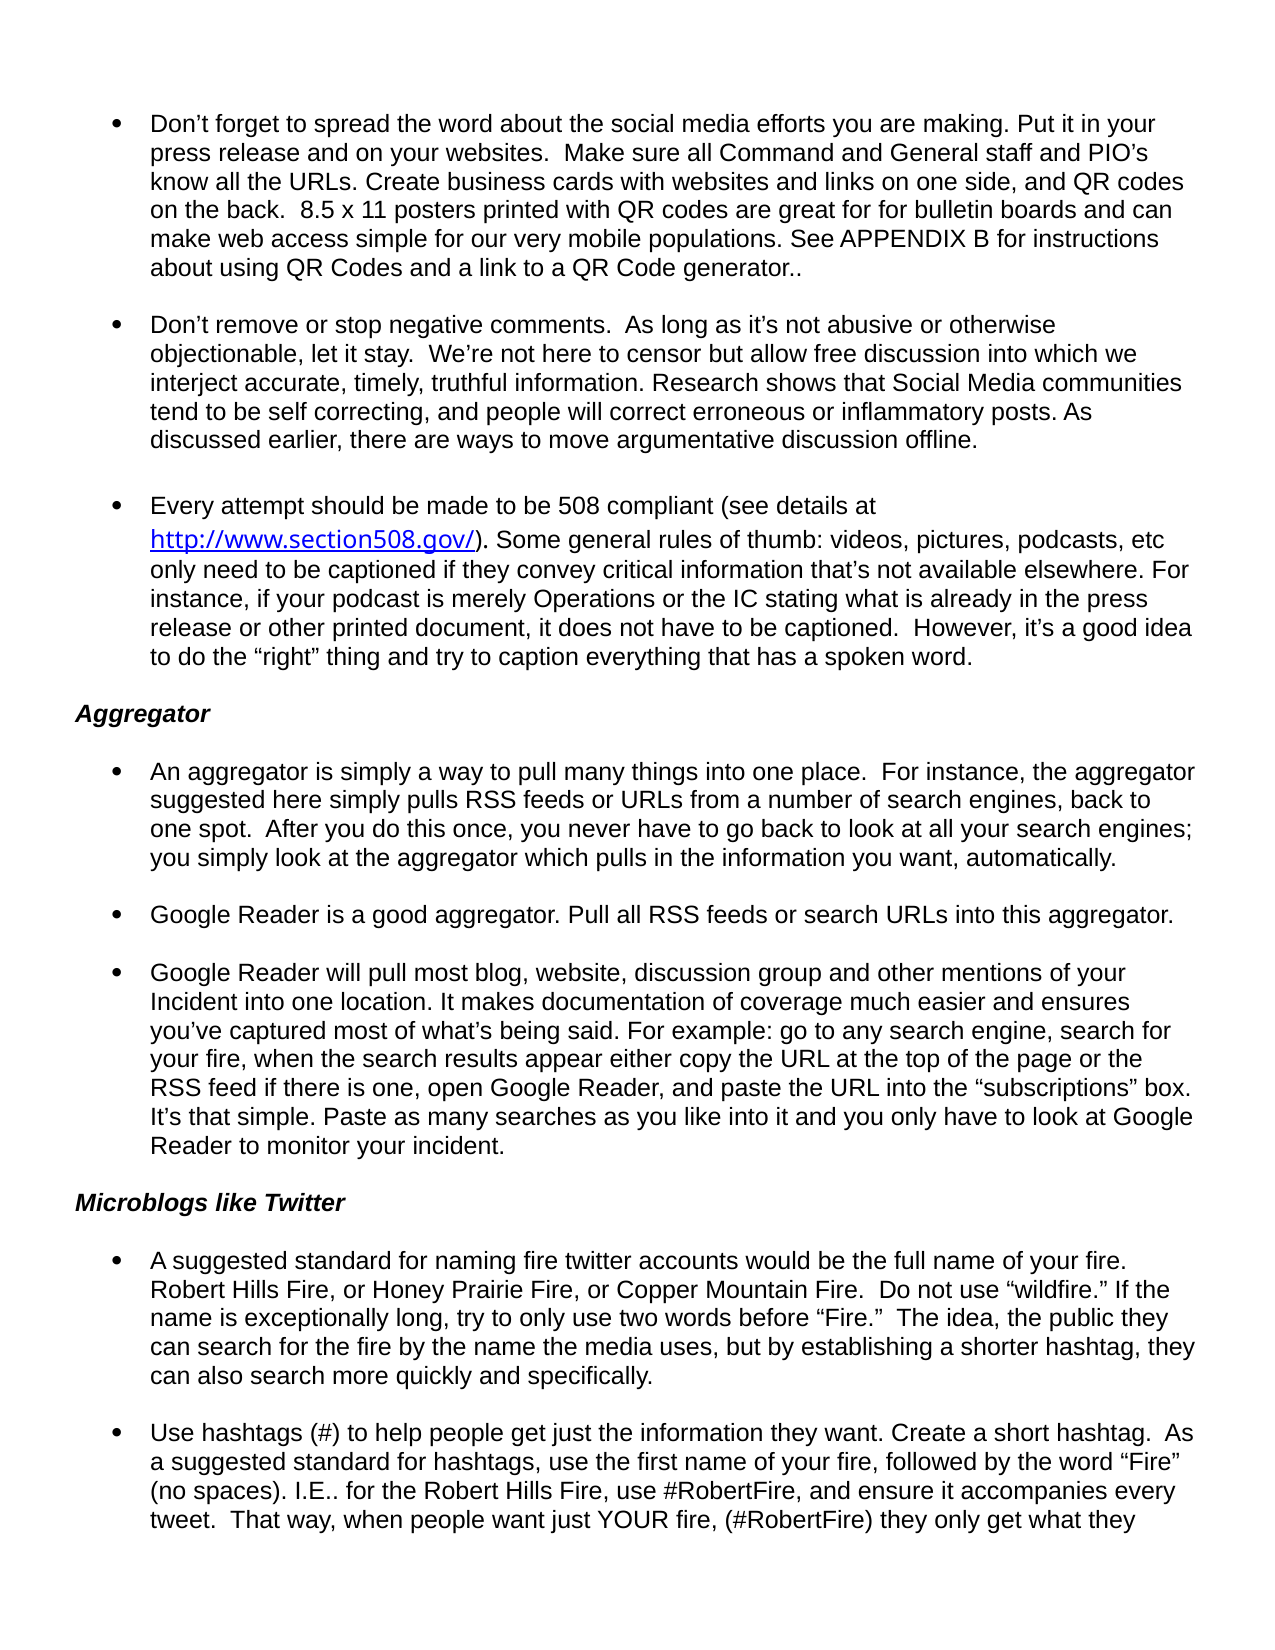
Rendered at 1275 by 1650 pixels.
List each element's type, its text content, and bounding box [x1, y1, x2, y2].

list Use hashtags (#) to help people get just the information they want. Create a short hashtag. As a suggested standard for hashtags, use the first name of your fire, followed by the word “Fire” (no spaces). I.E.. for the Robert Hills Fire, use #RobertFire, and ensure it accompanies every tweet. That way, when people want just YOUR fire, (#RobertFire) they only get what they [112, 1418, 1200, 1533]
list Google Reader will pull most blog, website, discussion group and other mentions of your Incident into one location. It makes documentation of coverage much easier and ensures you’ve captured most of what’s being said. For example: go to any search engine, search for your fire, when the search results appear either copy the URL at the top of the page or the RSS feed if there is one, open Google Reader, and paste the URL into the “subscriptions” box. It’s that simple. Paste as many searches as you like into it and you only have to look at Google Reader to monitor your incident. [112, 958, 1200, 1159]
list Don’t remove or stop negative comments. As long as it’s not abusive or otherwise objectionable, let it stay. We’re not here to censor but allow free discussion into which we interject accurate, timely, truthful information. Research shows that Social Media communities tend to be self correcting, and people will correct erroneous or inflammatory posts. As discussed earlier, there are ways to move argumentative discussion offline. [112, 310, 1200, 454]
list Google Reader is a good aggregator. Pull all RSS feeds or search URLs into this aggregator. [112, 901, 1200, 929]
list Don’t forget to spread the word about the social media efforts you are making. Put it in your press release and on your websites. Make sure all Command and General staff and PIO’s know all the URLs. Create business cards with websites and links on one side, and QR codes on the back. 8.5 x 11 posters printed with QR codes are great for for bulletin boards and can make web access simple for our very mobile populations. See APPENDIX B for instructions about using QR Codes and a link to a QR Code generator.. [112, 109, 1200, 282]
list Every attempt should be made to be 508 compliant (see details at http://www.section508.gov/). Some general rules of thumb: videos, pictures, podcasts, etc only need to be captioned if they convey critical information that’s not available elsewhere. For instance, if your podcast is merely Operations or the IC stating what is already in the press release or other printed document, it does not have to be captioned. However, it’s a good idea to do the “right” thing and try to caption everything that has a spoken word. [112, 487, 1200, 670]
text Aggregator [75, 699, 1200, 728]
list A suggested standard for naming fire twitter accounts would be the full name of your fire. Robert Hills Fire, or Honey Prairie Fire, or Copper Mountain Fire. Do not use “wildfire.” If the name is exceptionally long, try to only use two words before “Fire.” The idea, the public they can search for the fire by the name the media uses, but by establishing a shorter hashtag, they can also search more quickly and specifically. [112, 1246, 1200, 1389]
list An aggregator is simply a way to pull many things into one place. For instance, the aggregator suggested here simply pulls RSS feeds or URLs from a number of search engines, back to one spot. After you do this once, you never have to go back to look at all your search engines; you simply look at the aggregator which pulls in the information you want, automatically. [112, 757, 1200, 872]
text Microblogs like Twitter [75, 1188, 1200, 1217]
